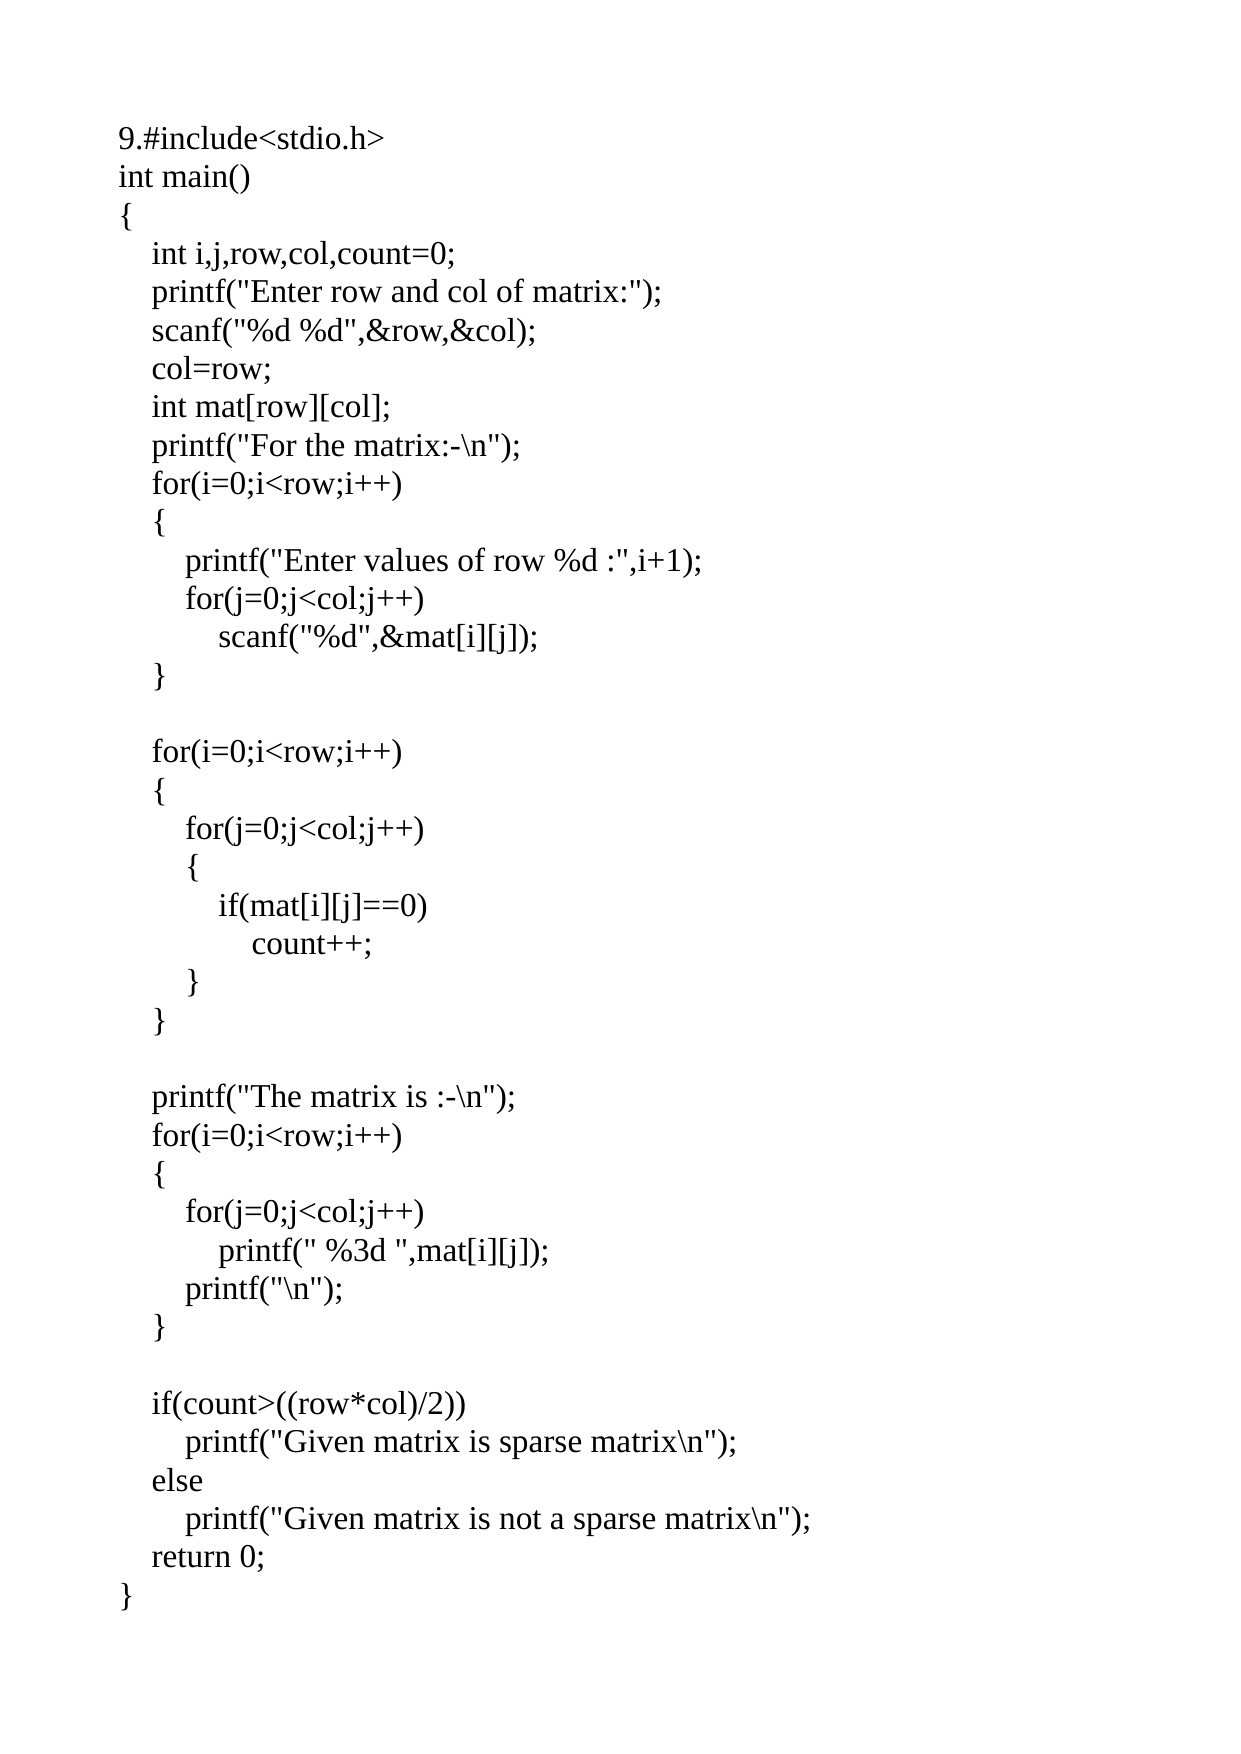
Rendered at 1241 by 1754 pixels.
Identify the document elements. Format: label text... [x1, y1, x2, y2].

text else [118, 1460, 1122, 1498]
text printf("Given matrix is not a sparse matrix\n"); [118, 1498, 1122, 1536]
text 9.#include<stdio.h> [118, 118, 1122, 156]
text int main() [118, 156, 1122, 195]
text return 0; [118, 1536, 1122, 1575]
text } [118, 655, 1122, 693]
text for(i=0;i<row;i++) [118, 1115, 1122, 1153]
text if(mat[i][j]==0) [118, 885, 1122, 923]
text printf("Enter values of row %d :",i+1); [118, 540, 1122, 578]
text for(j=0;j<col;j++) [118, 1191, 1122, 1230]
text for(i=0;i<row;i++) [118, 731, 1122, 770]
text count++; [118, 923, 1122, 961]
text { [118, 501, 1122, 540]
text printf(" %3d ",mat[i][j]); [118, 1230, 1122, 1268]
text } [118, 1306, 1122, 1345]
text printf("For the matrix:-\n"); [118, 425, 1122, 463]
text printf("The matrix is :-\n"); [118, 1076, 1122, 1115]
text } [118, 1000, 1122, 1038]
text printf("\n"); [118, 1268, 1122, 1306]
text for(i=0;i<row;i++) [118, 463, 1122, 501]
text { [118, 846, 1122, 885]
text } [118, 1575, 1122, 1613]
text { [118, 770, 1122, 808]
text int i,j,row,col,count=0; [118, 233, 1122, 271]
text scanf("%d %d",&row,&col); [118, 310, 1122, 348]
text for(j=0;j<col;j++) [118, 578, 1122, 616]
text } [118, 961, 1122, 1000]
text for(j=0;j<col;j++) [118, 808, 1122, 846]
text if(count>((row*col)/2)) [118, 1383, 1122, 1421]
text scanf("%d",&mat[i][j]); [118, 616, 1122, 655]
text printf("Enter row and col of matrix:"); [118, 271, 1122, 310]
text printf("Given matrix is sparse matrix\n"); [118, 1421, 1122, 1460]
text { [118, 195, 1122, 233]
text int mat[row][col]; [118, 386, 1122, 425]
text { [118, 1153, 1122, 1191]
text col=row; [118, 348, 1122, 386]
